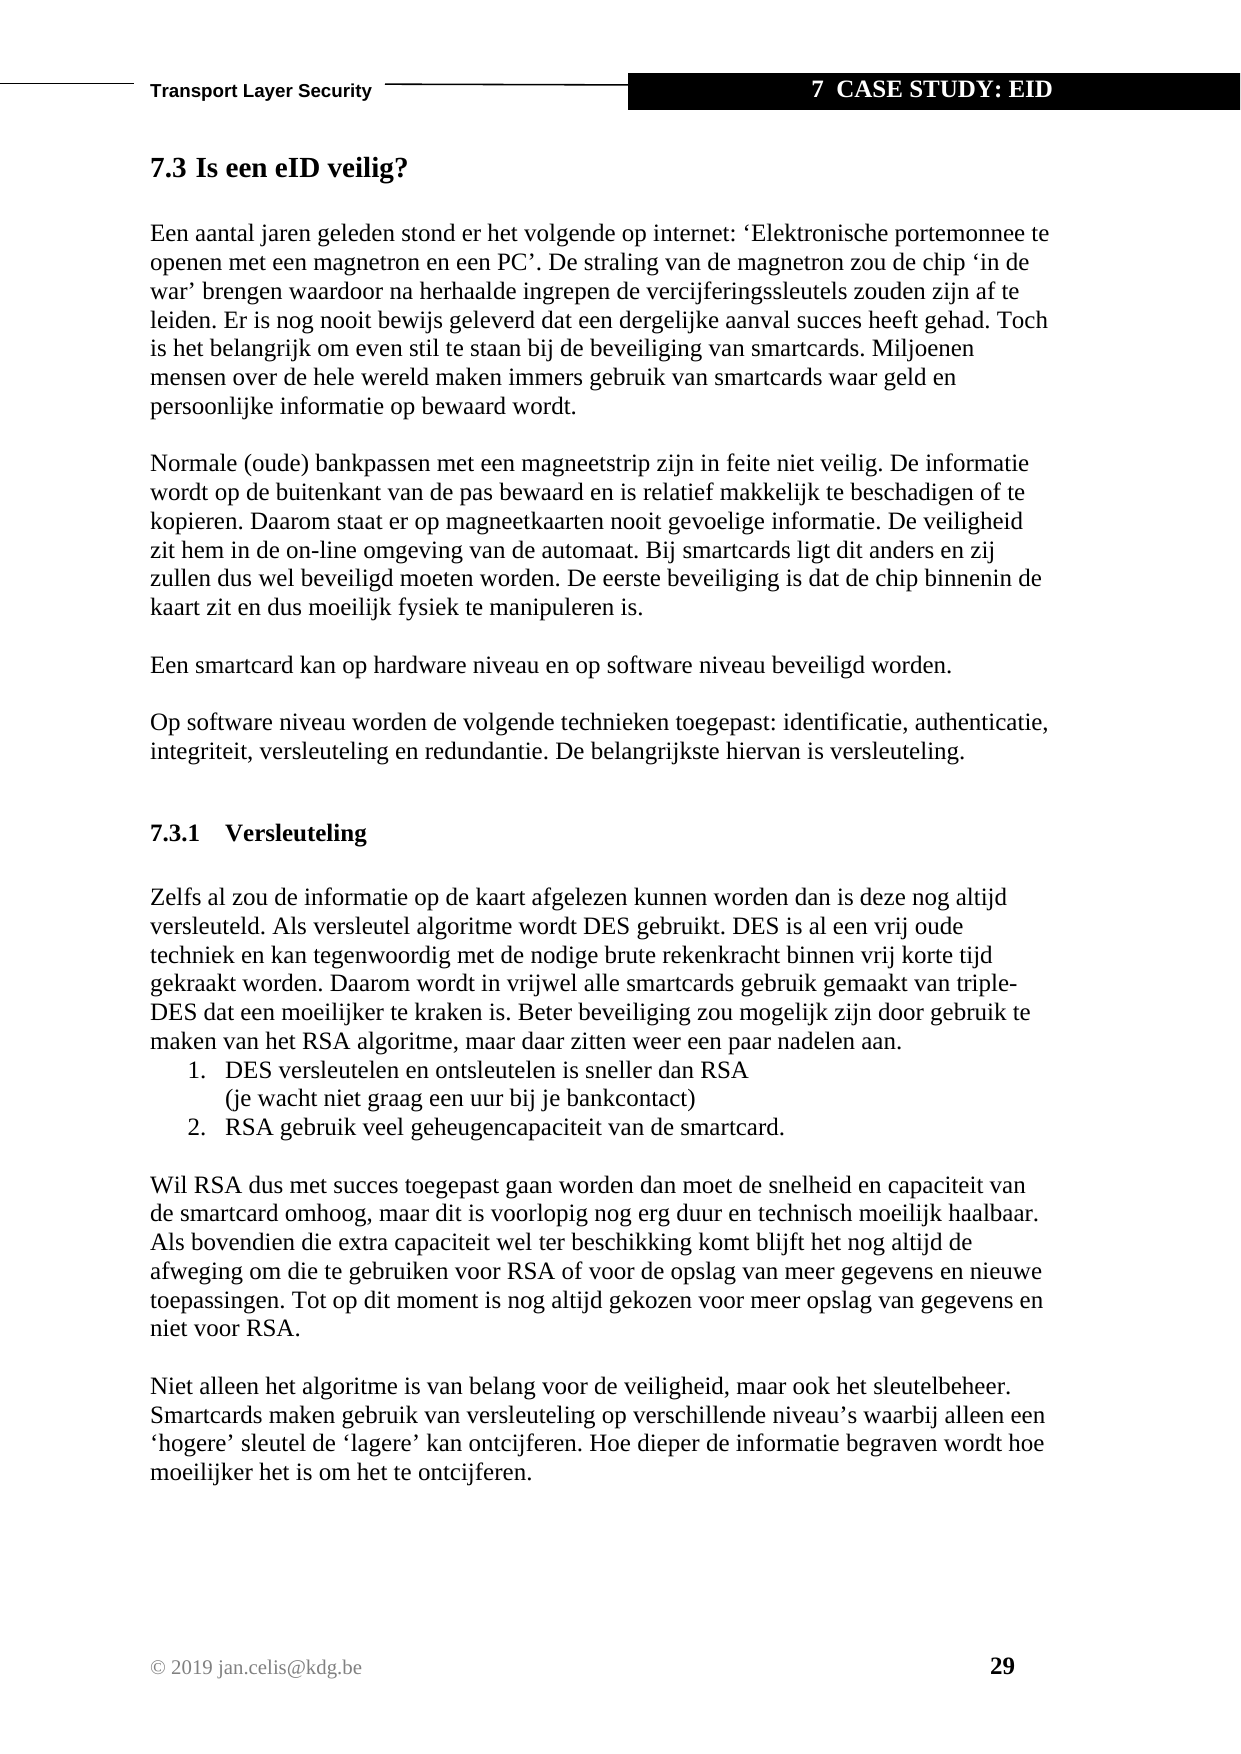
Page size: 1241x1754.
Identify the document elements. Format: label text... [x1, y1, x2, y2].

list DES versleutelen en ontsleutelen is sneller dan RSA (je wacht niet graag een uur bij je bankcontact) [187, 1055, 1053, 1112]
text Niet alleen het algoritme is van belang voor de veiligheid, maar ook het sleutelbeheer. Smartcards maken gebruik van versleuteling op verschillende niveau’s waarbij alleen een ‘hogere’ sleutel de ‘lagere’ kan ontcijferen. Hoe dieper de informatie begraven wordt hoe moeilijker het is om het te ontcijferen. [150, 1371, 1053, 1486]
text Een aantal jaren geleden stond er het volgende op internet: ‘Elektronische portemonnee te openen met een magnetron en een PC’. De straling van de magnetron zou de chip ‘in de war’ brengen waardoor na herhaalde ingrepen de vercijferingssleutels zouden zijn af te leiden. Er is nog nooit bewijs geleverd dat een dergelijke aanval succes heeft gehad. Toch is het belangrijk om even stil te staan bij de beveiliging van smartcards. Miljoenen mensen over de hele wereld maken immers gebruik van smartcards waar geld en persoonlijke informatie op bewaard wordt. [150, 218, 1053, 420]
text Zelfs al zou de informatie op de kaart afgelezen kunnen worden dan is deze nog altijd versleuteld. Als versleutel algoritme wordt DES gebruikt. DES is al een vrij oude techniek en kan tegenwoordig met de nodige brute rekenkracht binnen vrij korte tijd gekraakt worden. Daarom wordt in vrijwel alle smartcards gebruik gemaakt van triple-DES dat een moeilijker te kraken is. Beter beveiliging zou mogelijk zijn door gebruik te maken van het RSA algoritme, maar daar zitten weer een paar nadelen aan. [150, 853, 1053, 1055]
text Normale (oude) bankpassen met een magneetstrip zijn in feite niet veilig. De informatie wordt op de buitenkant van de pas bewaard en is relatief makkelijk te beschadigen of te kopieren. Daarom staat er op magneetkaarten nooit gevoelige informatie. De veiligheid zit hem in de on-line omgeving van de automaat. Bij smartcards ligt dit anders en zij zullen dus wel beveiligd moeten worden. De eerste beveiliging is dat de chip binnenin de kaart zit en dus moeilijk fysiek te manipuleren is. [150, 448, 1053, 621]
text Op software niveau worden de volgende technieken toegepast: identificatie, authenticatie, integriteit, versleuteling en redundantie. De belangrijkste hiervan is versleuteling. [150, 707, 1053, 765]
list RSA gebruik veel geheugencapaciteit van de smartcard. [187, 1112, 1053, 1141]
subtitle Is een eID veilig? [150, 150, 1053, 183]
text Wil RSA dus met succes toegepast gaan worden dan moet de snelheid en capaciteit van de smartcard omhoog, maar dit is voorlopig nog erg duur en technisch moeilijk haalbaar. Als bovendien die extra capaciteit wel ter beschikking komt blijft het nog altijd de afweging om die te gebruiken voor RSA of voor de opslag van meer gegevens en nieuwe toepassingen. Tot op dit moment is nog altijd gekozen voor meer opslag van gegevens en niet voor RSA. [150, 1170, 1053, 1342]
subtitle Versleuteling [150, 818, 1053, 847]
text Een smartcard kan op hardware niveau en op software niveau beveiligd worden. [150, 650, 1053, 678]
